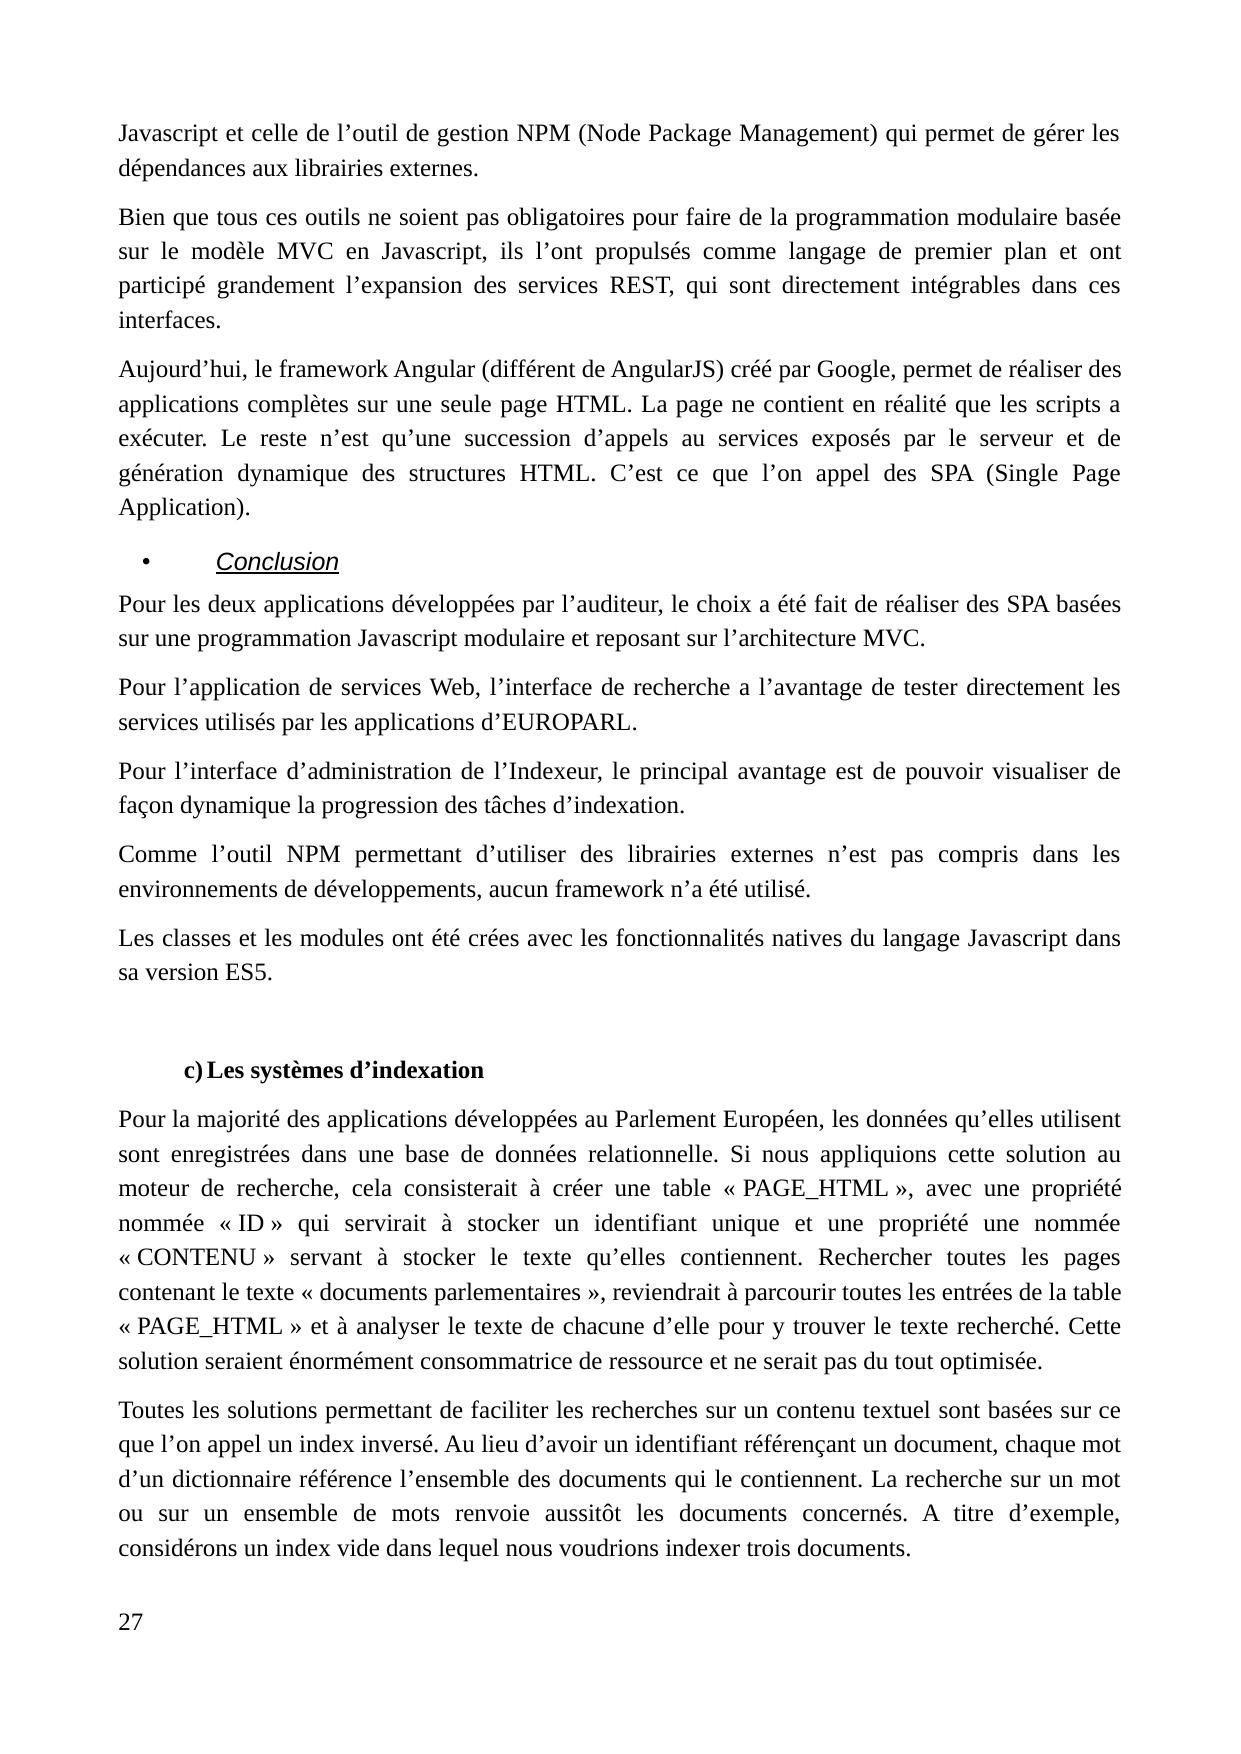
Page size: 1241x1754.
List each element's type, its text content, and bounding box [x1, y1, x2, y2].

text Javascript et celle de l’outil de gestion NPM (Node Package Management) qui permet de gérer les dépendances aux librairies externes. [118, 118, 1122, 181]
subtitle Les systèmes d’indexation [177, 1056, 1122, 1084]
text Pour l’interface d’administration de l’Indexeur, le principal avantage est de pouvoir visualiser de façon dynamique la progression des tâches d’indexation. [118, 756, 1122, 819]
text Toutes les solutions permettant de faciliter les recherches sur un contenu textuel sont basées sur ce que l’on appel un index inversé. Au lieu d’avoir un identifiant référençant un document, chaque mot d’un dictionnaire référence l’ensemble des documents qui le contiennent. La recherche sur un mot ou sur un ensemble de mots renvoie aussitôt les documents concernés. A titre d’exemple, considérons un index vide dans lequel nous voudrions indexer trois documents. [118, 1395, 1122, 1562]
text Pour la majorité des applications développées au Parlement Européen, les données qu’elles utilisent sont enregistrées dans une base de données relationnelle. Si nous appliquions cette solution au moteur de recherche, cela consisterait à créer une table « PAGE_HTML », avec une propriété nommée « ID » qui servirait à stocker un identifiant unique et une propriété une nommée « CONTENU » servant à stocker le texte qu’elles contiennent. Rechercher toutes les pages contenant le texte « documents parlementaires », reviendrait à parcourir toutes les entrées de la table « PAGE_HTML » et à analyser le texte de chacune d’elle pour y trouver le texte recherché. Cette solution seraient énormément consommatrice de ressource et ne serait pas du tout optimisée. [118, 1104, 1122, 1375]
text Comme l’outil NPM permettant d’utiliser des librairies externes n’est pas compris dans les environnements de développements, aucun framework n’a été utilisé. [118, 839, 1122, 903]
text Bien que tous ces outils ne soient pas obligatoires pour faire de la programmation modulaire basée sur le modèle MVC en Javascript, ils l’ont propulsés comme langage de premier plan et ont participé grandement l’expansion des services REST, qui sont directement intégrables dans ces interfaces. [118, 202, 1122, 334]
text Pour l’application de services Web, l’interface de recherche a l’avantage de tester directement les services utilisés par les applications d’EUROPARL. [118, 672, 1122, 736]
text Aujourd’hui, le framework Angular (différent de AngularJS) créé par Google, permet de réaliser des applications complètes sur une seule page HTML. La page ne contient en réalité que les scripts a exécuter. Le reste n’est qu’une succession d’appels au services exposés par le serveur et de génération dynamique des structures HTML. C’est ce que l’on appel des SPA (Single Page Application). [118, 354, 1122, 521]
text Les classes et les modules ont été crées avec les fonctionnalités natives du langage Javascript dans sa version ES5. [118, 923, 1122, 986]
text Pour les deux applications développées par l’auditeur, le choix a été fait de réaliser des SPA basées sur une programmation Javascript modulaire et reposant sur l’architecture MVC. [118, 589, 1122, 652]
subtitle Conclusion [142, 547, 1122, 576]
